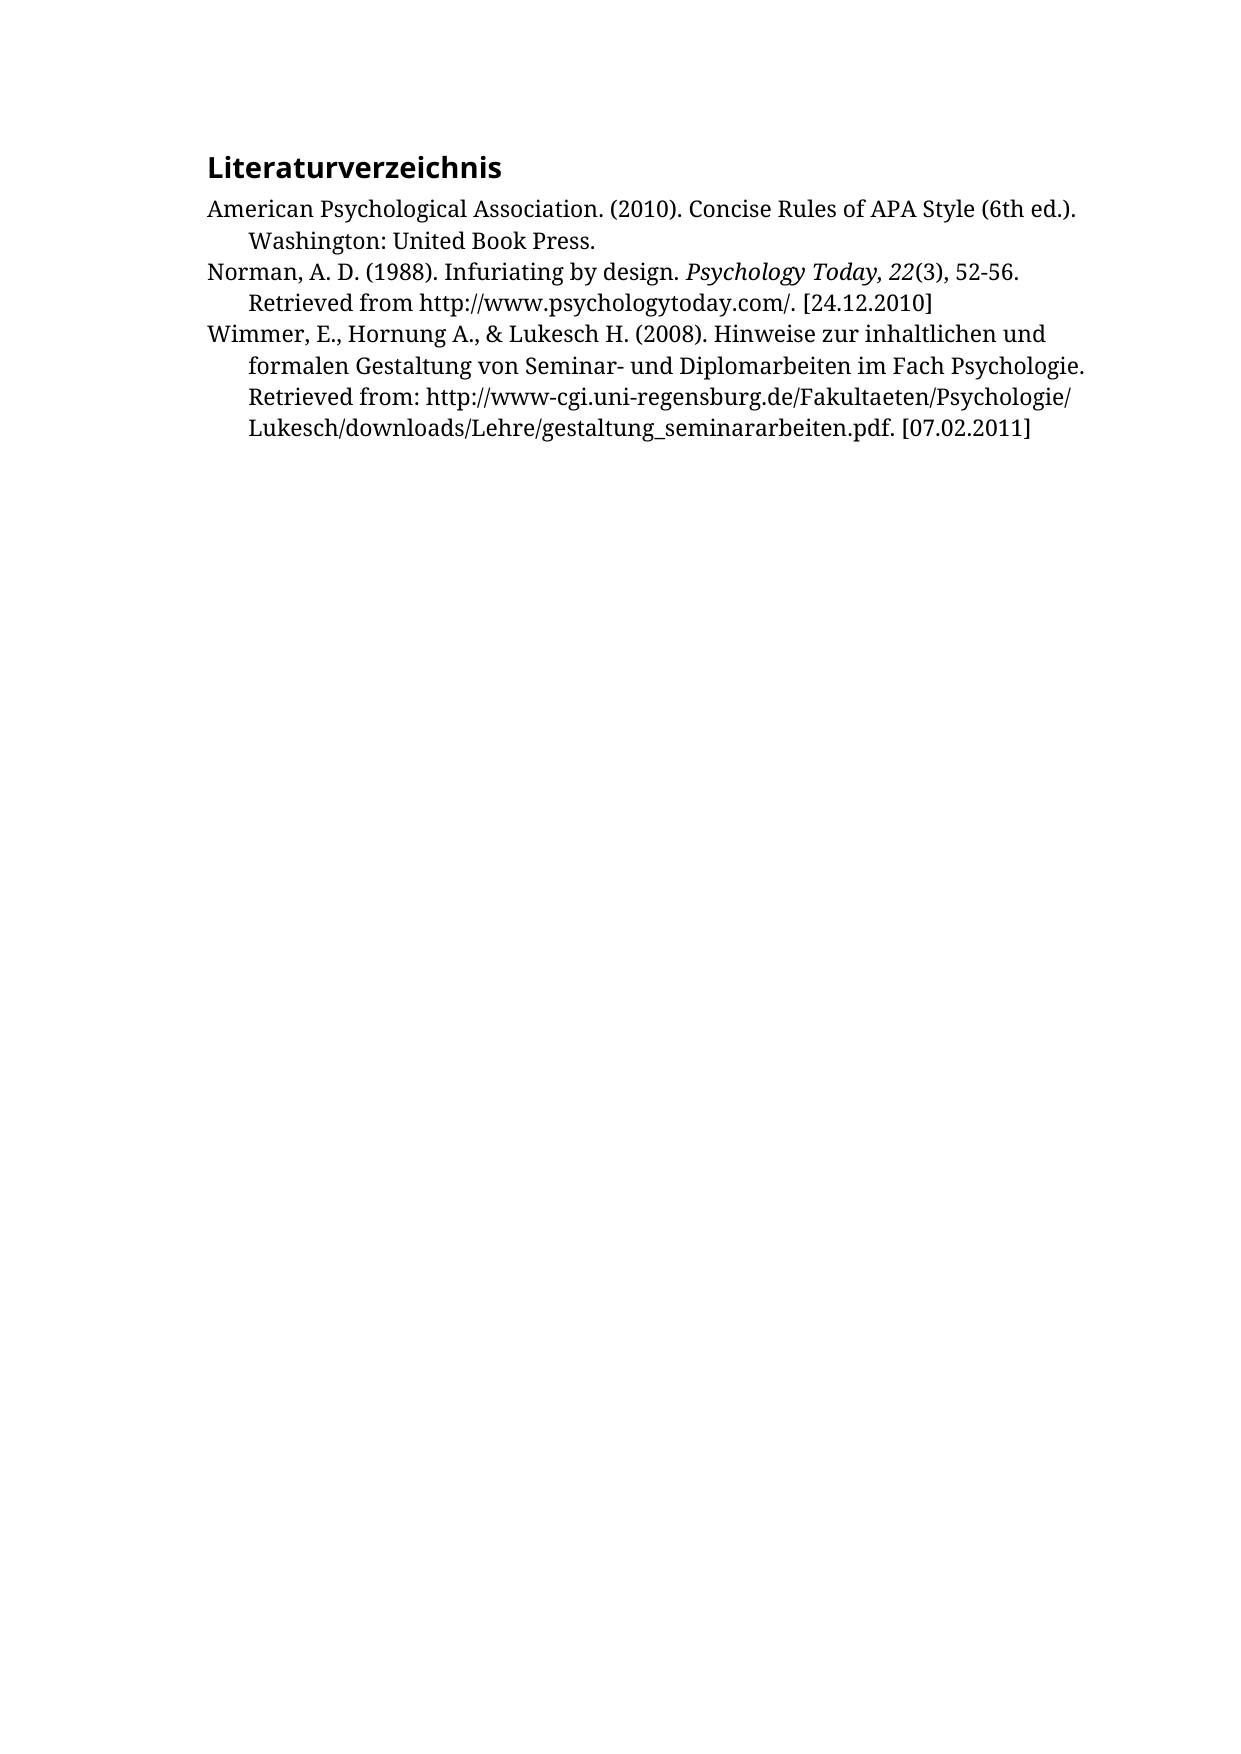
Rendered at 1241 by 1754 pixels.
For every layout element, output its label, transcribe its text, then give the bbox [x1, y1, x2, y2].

text American Psychological Association. (2010). Concise Rules of APA Style (6th ed.). Washington: United Book Press. [207, 193, 1092, 256]
subtitle Literaturverzeichnis [207, 148, 1092, 187]
text Norman, A. D. (1988). Infuriating by design. Psychology Today, 22(3), 52-56. Retrieved from http://www.psychologytoday.com/. [24.12.2010] [207, 256, 1092, 318]
text Wimmer, E., Hornung A., & Lukesch H. (2008). Hinweise zur inhaltlichen und formalen Gestaltung von Seminar- und Diplomarbeiten im Fach Psychologie. Retrieved from: http://www-cgi.uni-regensburg.de/Fakultaeten/Psychologie/ Lukesch/downloads/Lehre/gestaltung_seminararbeiten.pdf. [07.02.2011] [207, 318, 1092, 443]
